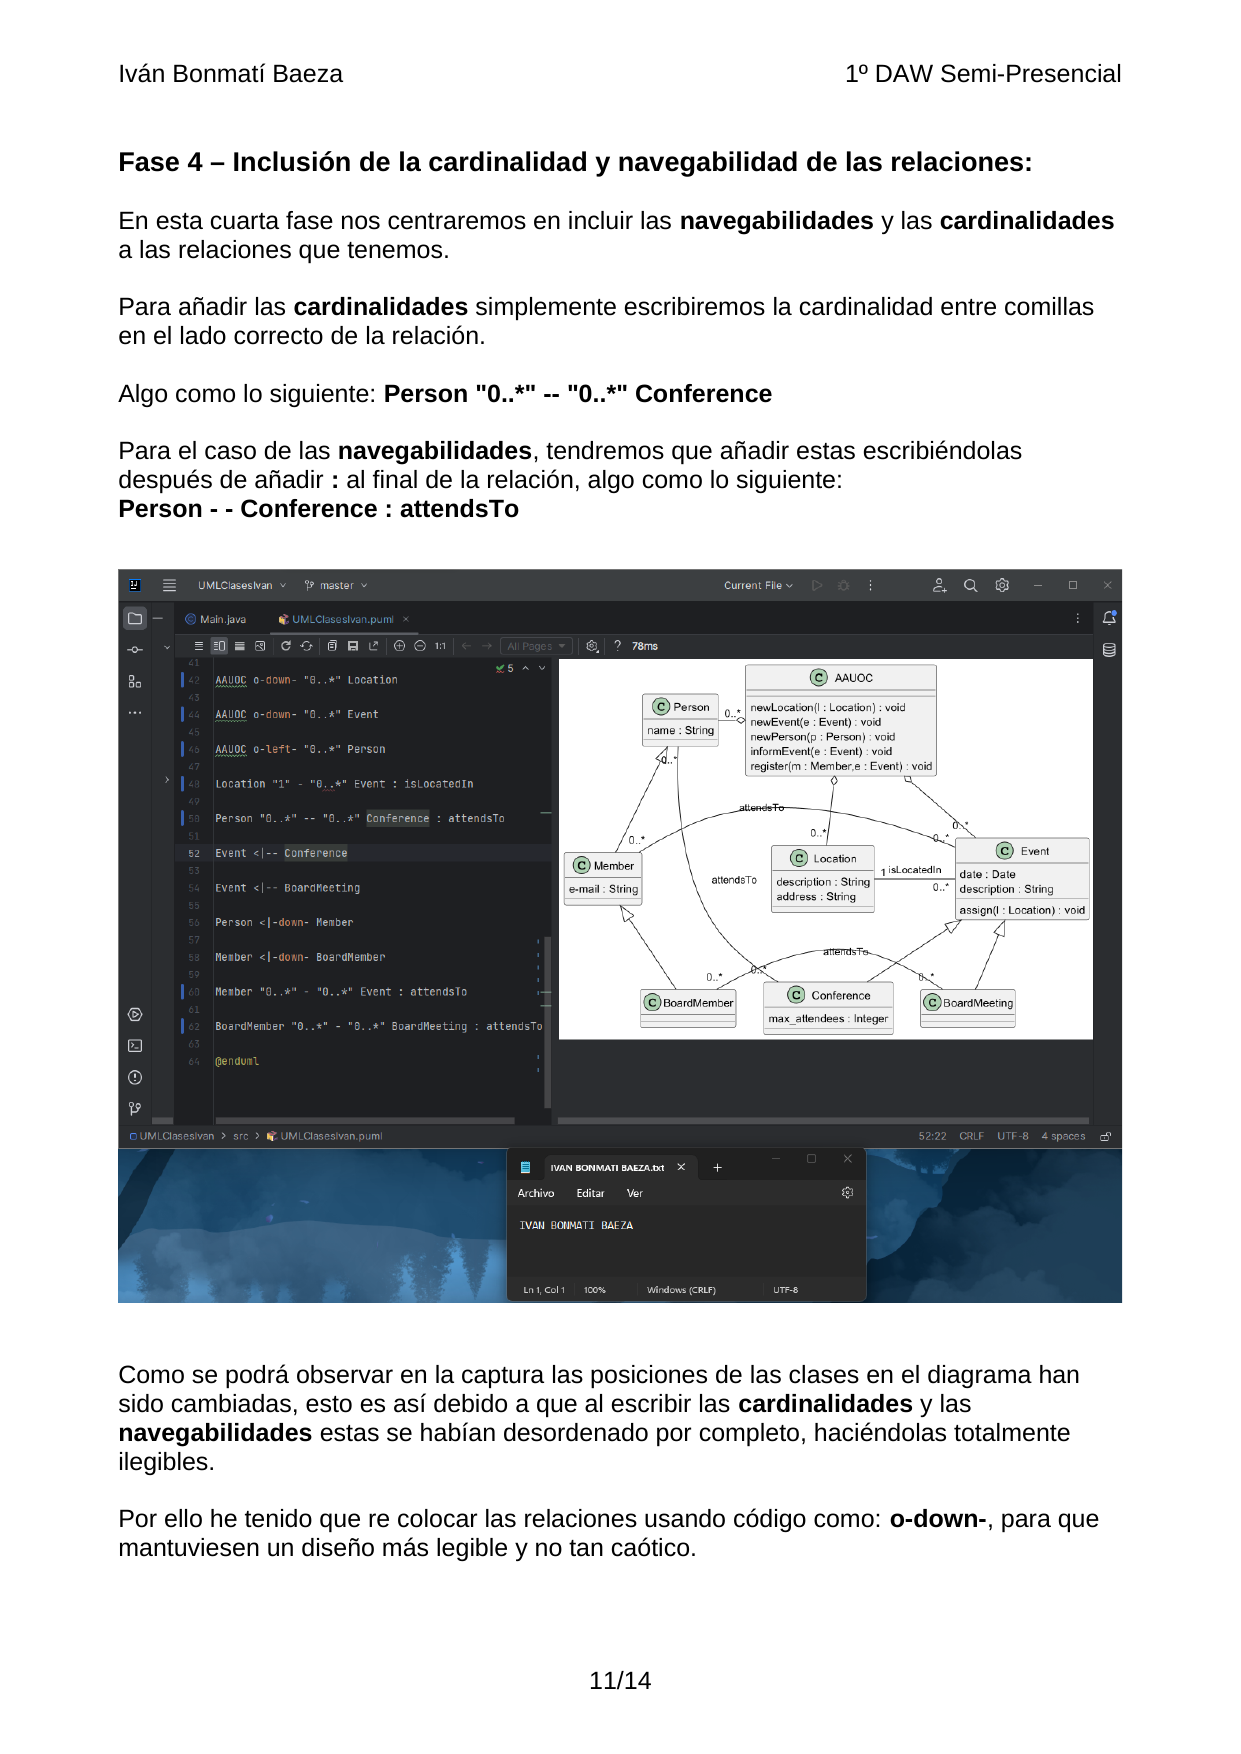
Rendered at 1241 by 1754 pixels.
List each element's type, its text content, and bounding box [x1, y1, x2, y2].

picture [118, 569, 1123, 1303]
text Fase 4 – Inclusión de la cardinalidad y navegabilidad de las relaciones: [118, 146, 1122, 177]
text Algo como lo siguiente: Person "0..*" -- "0..*" Conference [118, 378, 1122, 407]
text Por ello he tenido que re colocar las relaciones usando código como: o-down-, para que mantuviesen un diseño más legible y no tan caótico. [118, 1504, 1122, 1562]
text Para añadir las cardinalidades simplemente escribiremos la cardinalidad entre comillas en el lado correcto de la relación. [118, 292, 1122, 350]
text Para el caso de las navegabilidades, tendremos que añadir estas escribiéndolas después de añadir : al final de la relación, algo como lo siguiente: [118, 436, 1122, 493]
text Como se podrá observar en la captura las posiciones de las clases en el diagrama han sido cambiadas, esto es así debido a que al escribir las cardinalidades y las navegabilidades estas se habían desordenado por completo, haciéndolas totalmente ilegibles. [118, 1361, 1122, 1476]
text En esta cuarta fase nos centraremos en incluir las navegabilidades y las cardinalidades a las relaciones que tenemos. [118, 206, 1122, 263]
text Person - - Conference : attendsTo [118, 493, 1122, 522]
